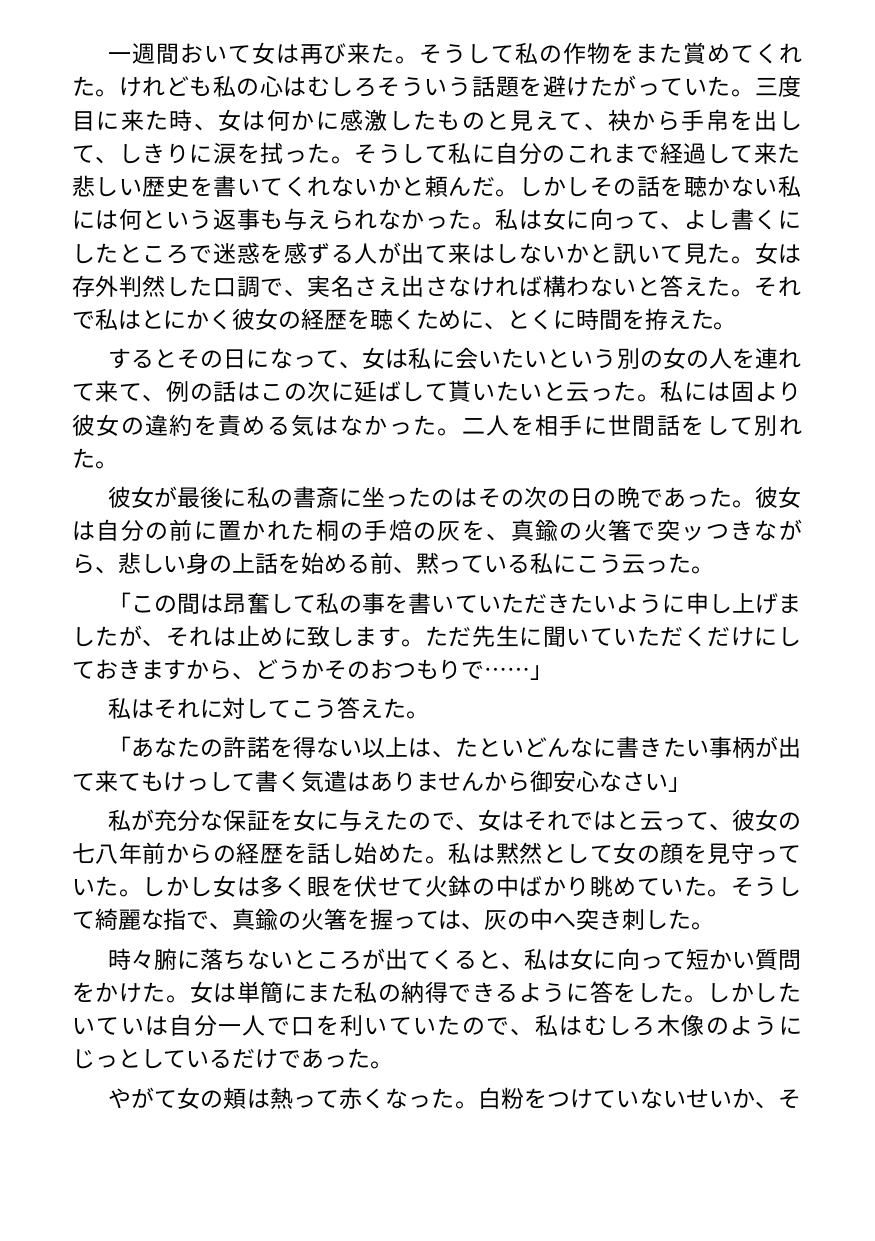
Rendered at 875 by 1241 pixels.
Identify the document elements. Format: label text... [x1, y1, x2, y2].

text 「この間は昂奮して私の事を書いていただきたいように申し上げましたが、それは止めに致します。ただ先生に聞いていただくだけにしておきますから、どうかそのおつもりで……」 [72, 586, 802, 685]
text 時々腑に落ちないところが出てくると、私は女に向って短かい質問をかけた。女は単簡にまた私の納得できるように答をした。しかしたいていは自分一人で口を利いていたので、私はむしろ木像のようにじっとしているだけであった。 [72, 942, 802, 1074]
text 彼女が最後に私の書斎に坐ったのはその次の日の晩であった。彼女は自分の前に置かれた桐の手焙の灰を、真鍮の火箸で突ッつきながら、悲しい身の上話を始める前、黙っている私にこう云った。 [72, 480, 802, 579]
text 私が充分な保証を女に与えたので、女はそれではと云って、彼女の七八年前からの経歴を話し始めた。私は黙然として女の顔を見守っていた。しかし女は多く眼を伏せて火鉢の中ばかり眺めていた。そうして綺麗な指で、真鍮の火箸を握っては、灰の中へ突き刺した。 [72, 803, 802, 936]
text 「あなたの許諾を得ない以上は、たといどんなに書きたい事柄が出て来てもけっして書く気遣はありませんから御安心なさい」 [72, 730, 802, 797]
text やがて女の頬は熱って赤くなった。白粉をつけていないせいか、そ [72, 1080, 802, 1114]
text するとその日になって、女は私に会いたいという別の女の人を連れて来て、例の話はこの次に延ばして貰いたいと云った。私には固より彼女の違約を責める気はなかった。二人を相手に世間話をして別れた。 [72, 341, 802, 474]
text 一週間おいて女は再び来た。そうして私の作物をまた賞めてくれた。けれども私の心はむしろそういう話題を避けたがっていた。三度目に来た時、女は何かに感激したものと見えて、袂から手帛を出して、しきりに涙を拭った。そうして私に自分のこれまで経過して来た悲しい歴史を書いてくれないかと頼んだ。しかしその話を聴かない私には何という返事も与えられなかった。私は女に向って、よし書くにしたところで迷惑を感ずる人が出て来はしないかと訊いて見た。女は存外判然した口調で、実名さえ出さなければ構わないと答えた。それで私はとにかく彼女の経歴を聴くために、とくに時間を拵えた。 [72, 36, 802, 335]
text 私はそれに対してこう答えた。 [72, 691, 802, 724]
